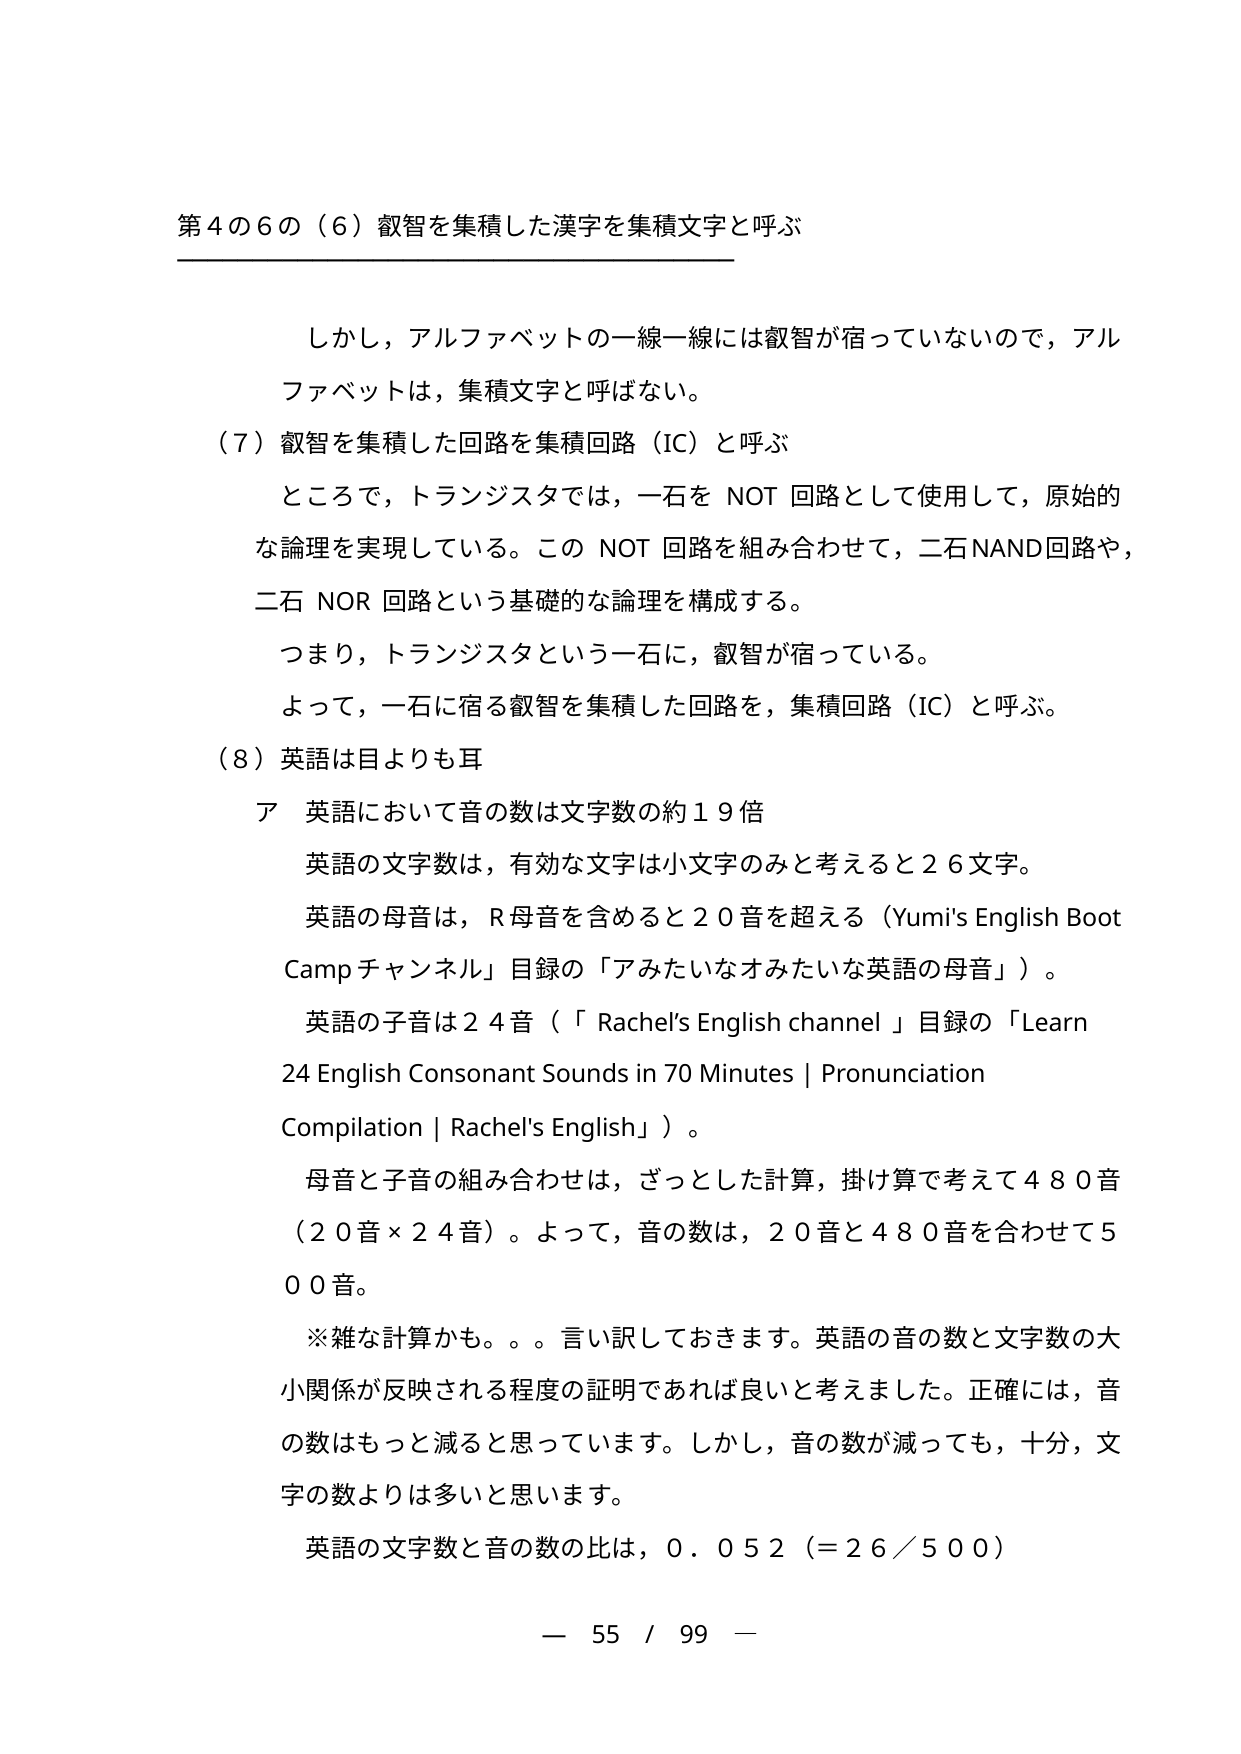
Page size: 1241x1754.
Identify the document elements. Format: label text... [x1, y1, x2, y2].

subtitle 英語は目よりも耳 [199, 731, 1122, 784]
text しかし，アルファベットの一線一線には叡智が宿っていないので，アルファベットは，集積文字と呼ばない。 [265, 310, 1122, 416]
text 英語の文字数と音の数の比は，０．０５２（＝２６／５００） [265, 1520, 1122, 1573]
text 英語の子音は２４音（「Rachel’s English channel」目録の「Learn 24 English Consonant Sounds in 70 Minutes | Pronunciation Compilation | Rachel's English」）。 [265, 994, 1122, 1152]
text 母音と子音の組み合わせは，ざっとした計算，掛け算で考えて４８０音（２０音×２４音）。よって，音の数は，２０音と４８０音を合わせて５００音。 [265, 1152, 1122, 1310]
text 英語の母音は，R母音を含めると２０音を超える（Yumi's English Boot Campチャンネル」目録の「アみたいなオみたいな英語の母音」）。 [265, 889, 1122, 994]
text ※雑な計算かも。。。言い訳しておきます。英語の音の数と文字数の大小関係が反映される程度の証明であれば良いと考えました。正確には，音の数はもっと減ると思っています。しかし，音の数が減っても，十分，文字の数よりは多いと思います。 [265, 1310, 1122, 1520]
text つまり，トランジスタという一石に，叡智が宿っている。 [243, 626, 1122, 679]
text ところで，トランジスタでは，一石をNOT回路として使用して，原始的な論理を実現している。このNOT回路を組み合わせて，二石NAND回路や，二石NOR回路という基礎的な論理を構成する。 [243, 468, 1122, 626]
subtitle 英語において音の数は文字数の約１９倍 [243, 784, 1122, 836]
text 英語の文字数は，有効な文字は小文字のみと考えると２６文字。 [265, 836, 1122, 889]
subtitle 叡智を集積した回路を集積回路（IC）と呼ぶ [199, 416, 1122, 468]
text よって，一石に宿る叡智を集積した回路を，集積回路（IC）と呼ぶ。 [243, 679, 1122, 731]
